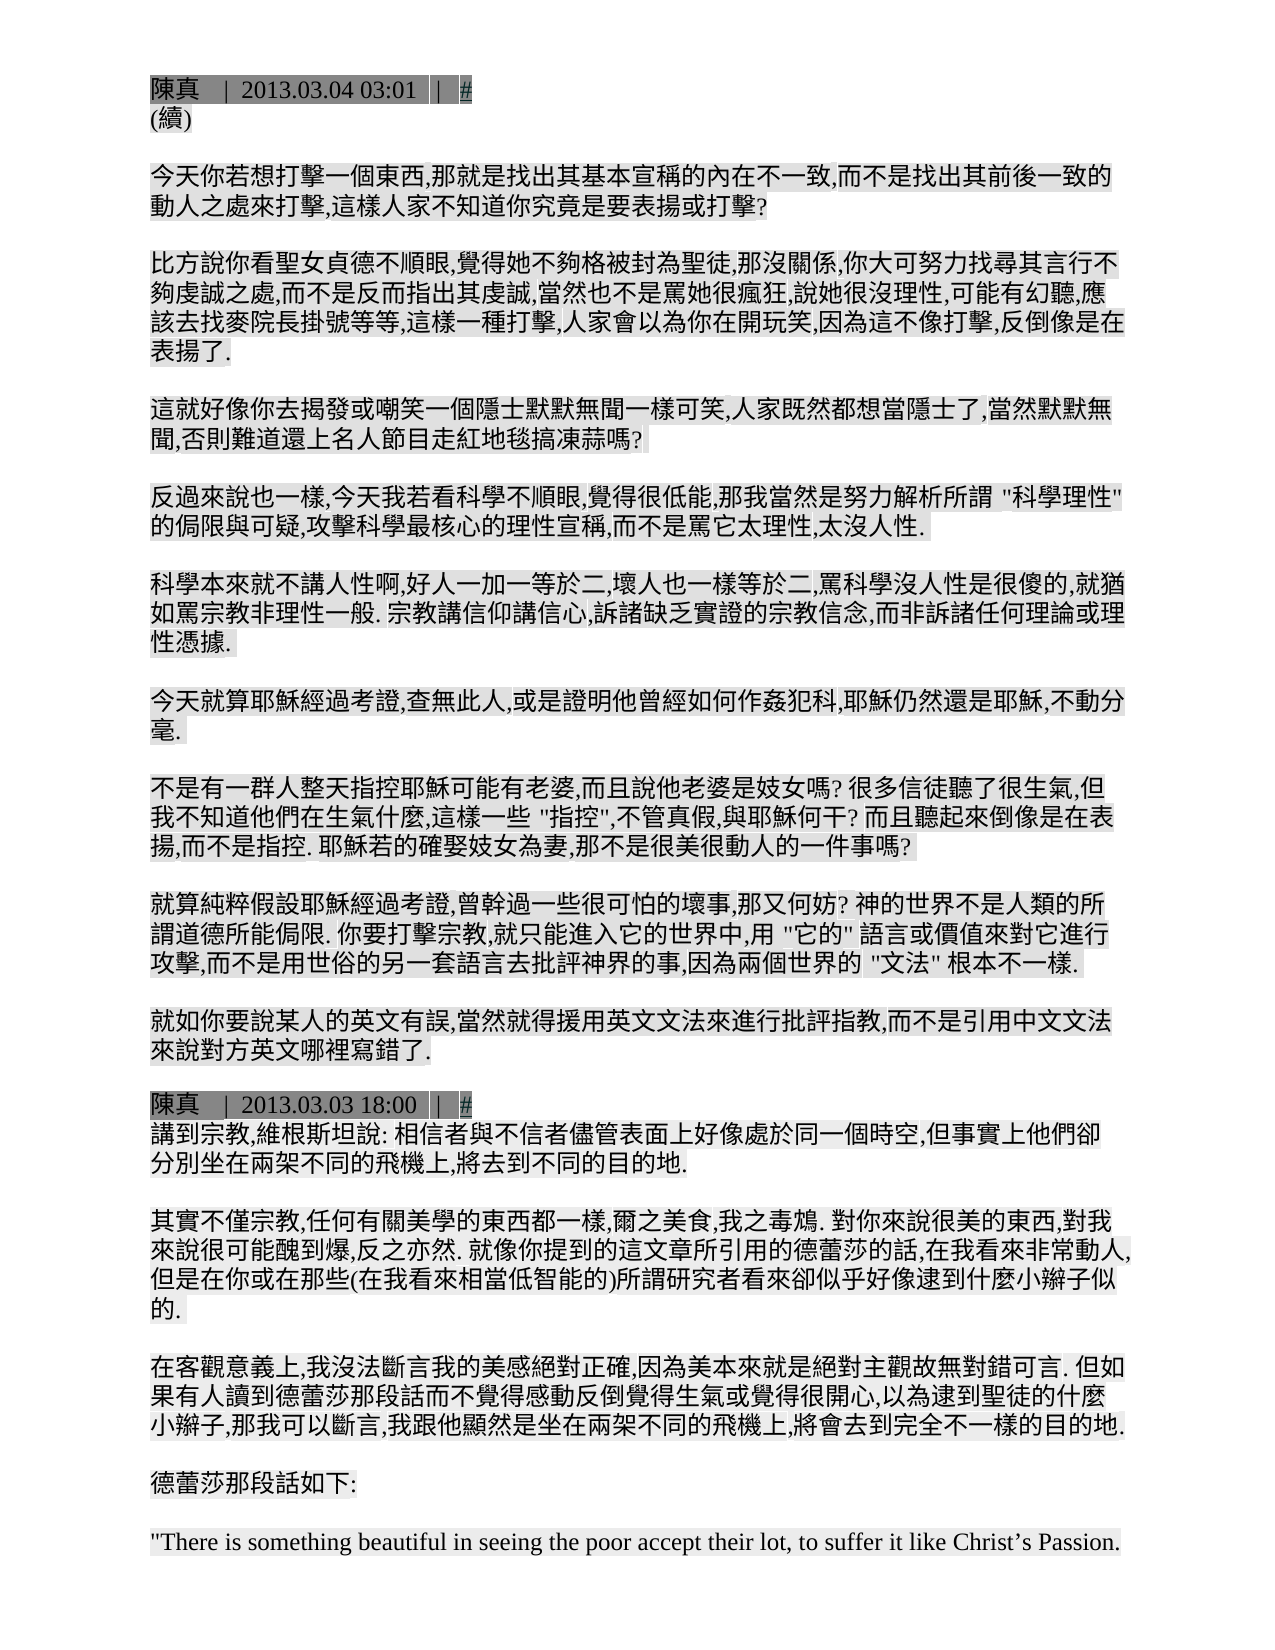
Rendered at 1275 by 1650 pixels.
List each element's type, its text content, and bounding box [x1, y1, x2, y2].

text (續) 今天你若想打擊一個東西,那就是找出其基本宣稱的內在不一致,而不是找出其前後一致的動人之處來打擊,這樣人家不知道你究竟是要表揚或打擊? 比方說你看聖女貞德不順眼,覺得她不夠格被封為聖徒,那沒關係,你大可努力找尋其言行不夠虔誠之處,而不是反而指出其虔誠,當然也不是罵她很瘋狂,說她很沒理性,可能有幻聽,應該去找麥院長掛號等等,這樣一種打擊,人家會以為你在開玩笑,因為這不像打擊,反倒像是在表揚了. 這就好像你去揭發或嘲笑一個隱士默默無聞一樣可笑,人家既然都想當隱士了,當然默默無聞,否則難道還上名人節目走紅地毯搞凍蒜嗎? 反過來說也一樣,今天我若看科學不順眼,覺得很低能,那我當然是努力解析所謂 "科學理性" 的侷限與可疑,攻擊科學最核心的理性宣稱,而不是罵它太理性,太沒人性. 科學本來就不講人性啊,好人一加一等於二,壞人也一樣等於二,罵科學沒人性是很傻的,就猶如罵宗教非理性一般. 宗教講信仰講信心,訴諸缺乏實證的宗教信念,而非訴諸任何理論或理性憑據. 今天就算耶穌經過考證,查無此人,或是證明他曾經如何作姦犯科,耶穌仍然還是耶穌,不動分毫. 不是有一群人整天指控耶穌可能有老婆,而且說他老婆是妓女嗎? 很多信徒聽了很生氣,但我不知道他們在生氣什麼,這樣一些 "指控",不管真假,與耶穌何干? 而且聽起來倒像是在表揚,而不是指控. 耶穌若的確娶妓女為妻,那不是很美很動人的一件事嗎? 就算純粹假設耶穌經過考證,曾幹過一些很可怕的壞事,那又何妨? 神的世界不是人類的所謂道德所能侷限. 你要打擊宗教,就只能進入它的世界中,用 "它的" 語言或價值來對它進行攻擊,而不是用世俗的另一套語言去批評神界的事,因為兩個世界的 "文法" 根本不一樣. 就如你要說某人的英文有誤,當然就得援用英文文法來進行批評指教,而不是引用中文文法來說對方英文哪裡寫錯了. [150, 104, 1125, 1066]
text 陳真 | 2013.03.04 03:01 | # [150, 75, 1125, 104]
text 陳真 | 2013.03.03 18:00 | # [150, 1091, 1125, 1120]
text 講到宗教,維根斯坦說: 相信者與不信者儘管表面上好像處於同一個時空,但事實上他們卻分別坐在兩架不同的飛機上,將去到不同的目的地. 其實不僅宗教,任何有關美學的東西都一樣,爾之美食,我之毒鴆. 對你來說很美的東西,對我來說很可能醜到爆,反之亦然. 就像你提到的這文章所引用的德蕾莎的話,在我看來非常動人,但是在你或在那些(在我看來相當低智能的)所謂研究者看來卻似乎好像逮到什麼小辮子似的. 在客觀意義上,我沒法斷言我的美感絕對正確,因為美本來就是絕對主觀故無對錯可言. 但如果有人讀到德蕾莎那段話而不覺得感動反倒覺得生氣或覺得很開心,以為逮到聖徒的什麼小辮子,那我可以斷言,我跟他顯然是坐在兩架不同的飛機上,將會去到完全不一樣的目的地. 德蕾莎那段話如下: "There is something beautiful in seeing the poor accept their lot, to suffer it like Christ’s Passion. The world gains much from their suffering." 翻成中文大約就是: "在窮人接受其命運的痛苦掙扎中,有著一種美,宛如耶穌一般的熱情,世界將會在他們的痛苦中獲得重大益處." 我記得西方媒體曾批評賓拉登講的一句話,藉以指控其恐怖魔王的本性. 賓拉登是這麼說的: "我們和美國人的最大差別就在於我們熱愛死亡,而美國人卻擁抱生命." 你不一定要同意賓拉登 "熱愛死亡" 的想法,但你無法否認這就是宗教.我不懂回教,但至少我所理解的基督教就是這樣.聖經顯然反覆教導我們一件事: 放棄世上的生命,唯有如此,方得永生. 無數具有強烈宗教心靈的哲學家例如維根斯坦也是一樣 "熱愛死亡",他說: "唯有死亡使生命獲得意義." 生命是屬人屬肉的,而死亡卻屬於神,一如有限屬於人,無限卻屬上帝. 我不是要傳教,也不是要勸大家熱愛死亡或接受病痛的摧殘,而是說,你要打擊一個東西,就應打擊其弱點或致命傷,而不是打擊其優點或打擊它最美麗的地方,就好像你若要打擊科學,那就用力去打擊其所謂科學理性的非理性本質,而不是反倒指出其精緻理性的深刻成份,那樣一種打擊不是很智障嗎? 同樣地,我們要打擊一種宗教或一個教徒,當然是打擊其缺乏宗教性之處,而不是打擊其宗教意識之深沉. 那不像打擊,反倒像一種恭維了. 這樣一種打擊,只能說打擊者的IQ令人感到驚訝,他究竟是在表揚還是在打擊啊? 德蕾莎那段話我深有同感,事實上,要不是有著這樣那樣一些人或動物承受著各式各樣的痛苦,我想我也不會把自己也給送上命運的斷頭台. 最近病得很厲害,恐怕不久於人世.在極度病痛之餘,前些日子寫了一篇很長的文章在這留言版上,像在寫遺書那樣,但因為害怕又招來一些針對個人的指指點點,所以我一寫完貼出後就馬上把它給刪了. 我那刪掉的文章揭露一個心願,但這心願已毀,做不到了;我那文章所要講的,恰恰就是德蕾莎所講的. 我不知道自己對世人能有什麼益處,因此從年輕時就有一個妄想式的心願,我希望此生能做到不使用止痛藥,而且越痛越好,因為我彷彿覺得這世上的疼痛或痛苦有著一定的容量,只要有人多承擔了一分,世上的疼痛或痛苦就少一分. 我不在乎把世上所有疼痛全攬到自己身上. 因此,我是幾乎絕對不用止痛藥的,至少不會主動尋求解除疼痛,一直到最近實在痛到爆,忍耐了幾個月,忍不住了,於是四處尋求止痛解藥. 這讓我感到一種可悲與挫折感,生命這麼微小,疼痛或痛苦卻如此巨大,而且,像我這樣一個根本絲毫不值得關注的人,卻因為忍受不了疼痛竟而關注起自己的病痛來了. 這事帶有一種卑鄙,但我卻忍不住想要去做,想要把疼痛消除. 德蕾莎並沒有說她要製造別人的痛苦,她又不是虐待狂,她的意思是: 在受苦者這樣一些無辜的痛苦中,我們彷彿能見到耶穌受難的容顏. 難道你不曾有這樣的感受,一些小孩也好大人也罷,或是一些街角流浪挨餓受凍的貓狗,我們之所以今天還會弄這樣一個網站,做這樣那樣一些事,寫這樣那樣一些文字,成為這樣那樣一個人,難道不是因為受到這些受苦生命的感動與啟發? 難道我們只是喜歡談論什麼國際關係或什麼普世價值或喜歡附庸風雅談什麼藝術? 如果可能的話,我個人是不想要再有更多的疼痛或痛苦了,因為我已承受不住.但我無法否認,在我自己或別人的痛苦中,我看到一種美,看到很多我說不上來的美好事物. 生命就像一種祭品,藉著痛苦,終究要獻給永恆的死亡. 跟賓拉登一樣,我是熱愛死亡的. 但我也能理解,這類宗教訴說在很多人聽起來很刺耳,反倒一些撒旦式的所謂美德言論,他們可是聽得很感動呢. 對此一落差,我無能為力,只能說,儘管我們好像距離靠得很近,彷彿處於同一個時空,但實際上我們是坐在兩架不同的飛機上,飛向不一樣的世界. [150, 1120, 1125, 1556]
